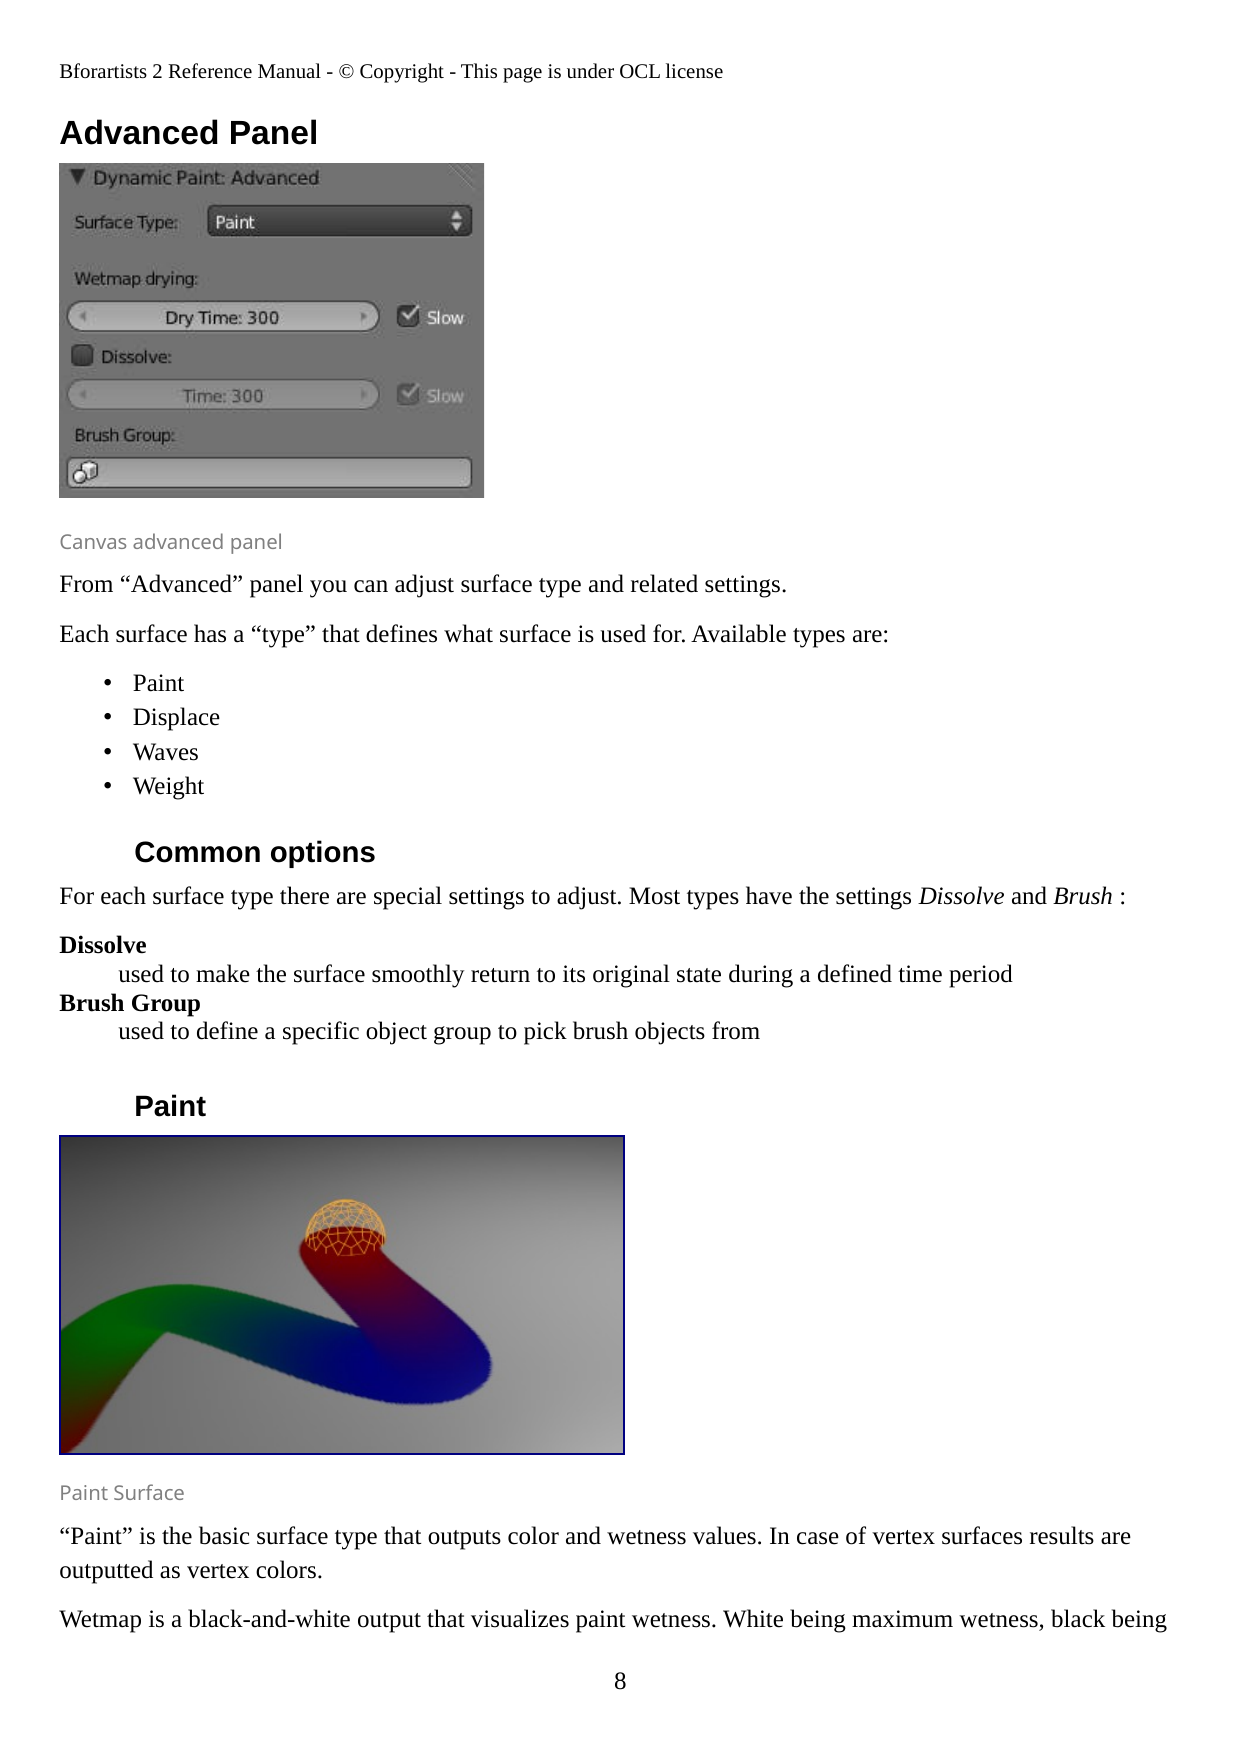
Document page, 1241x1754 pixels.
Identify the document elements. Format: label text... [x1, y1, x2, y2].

list Waves [103, 737, 1181, 765]
subtitle Advanced Panel [59, 113, 1181, 151]
text Each surface has a “type” that defines what surface is used for. Available types are: [59, 619, 1181, 647]
text For each surface type there are special settings to adjust. Most types have the settings Dissolve and Brush : [59, 881, 1181, 910]
subtitle Paint [59, 1089, 1181, 1123]
list Paint [103, 668, 1181, 696]
list used to make the surface smoothly return to its original state during a defined time period [118, 959, 1181, 988]
text Paint Surface [59, 1475, 1181, 1506]
subtitle Dissolve [59, 930, 1181, 959]
picture [61, 1137, 623, 1453]
subtitle Common options [59, 835, 1181, 868]
text Canvas advanced panel [59, 524, 1181, 555]
list Displace [103, 702, 1181, 731]
text From “Advanced” panel you can adjust surface type and related settings. [59, 569, 1181, 598]
picture [59, 163, 485, 498]
list used to define a specific object group to pick brush objects from [118, 1016, 1181, 1045]
text “Paint” is the basic surface type that outputs color and wetness values. In case of vertex surfaces results are outputted as vertex colors. [59, 1521, 1181, 1584]
subtitle Brush Group [59, 988, 1181, 1016]
list Weight [103, 771, 1181, 800]
text Wetmap is a black-and-white output that visualizes paint wetness. White being maximum wetness, black being [59, 1604, 1181, 1633]
